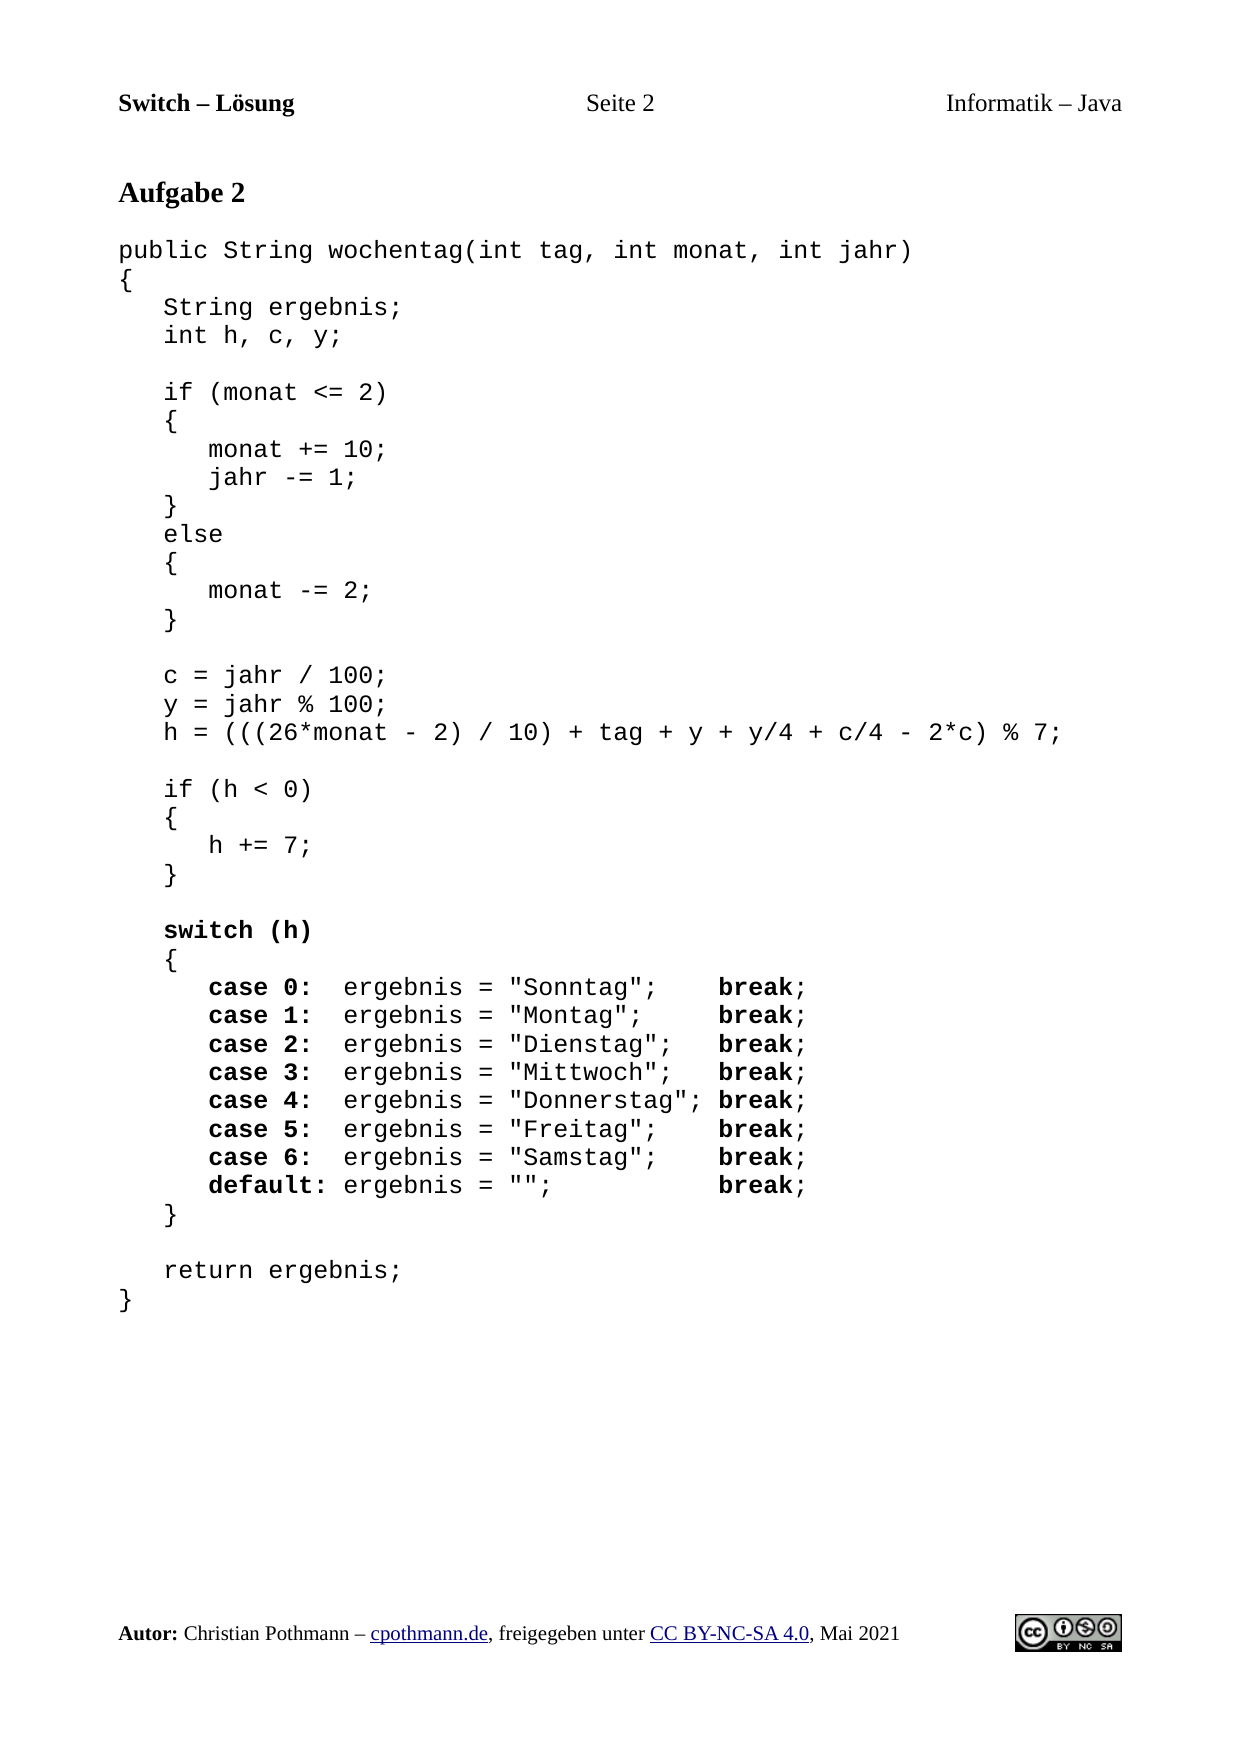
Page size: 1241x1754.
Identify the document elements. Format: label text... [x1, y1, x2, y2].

text public String wochentag(int tag, int monat, int jahr) { String ergebnis; int h, c, y; if (monat <= 2) { monat += 10; jahr -= 1; } else { monat -= 2; } c = jahr / 100; y = jahr % 100; h = (((26*monat - 2) / 10) + tag + y + y/4 + c/4 - 2*c) % 7; if (h < 0) { h += 7; } switch (h) { case 0: ergebnis = "Sonntag"; break; case 1: ergebnis = "Montag"; break; case 2: ergebnis = "Dienstag"; break; case 3: ergebnis = "Mittwoch"; break; case 4: ergebnis = "Donnerstag"; break; case 5: ergebnis = "Freitag"; break; case 6: ergebnis = "Samstag"; break; default: ergebnis = ""; break; } return ergebnis; } [118, 238, 1122, 1314]
text Aufgabe 2 [118, 176, 1122, 209]
picture [1015, 1614, 1122, 1652]
text Autor: Christian Pothmann – cpothmann.de, freigegeben unter CC BY-NC-SA 4.0, Mai 2021 [118, 1621, 1015, 1645]
